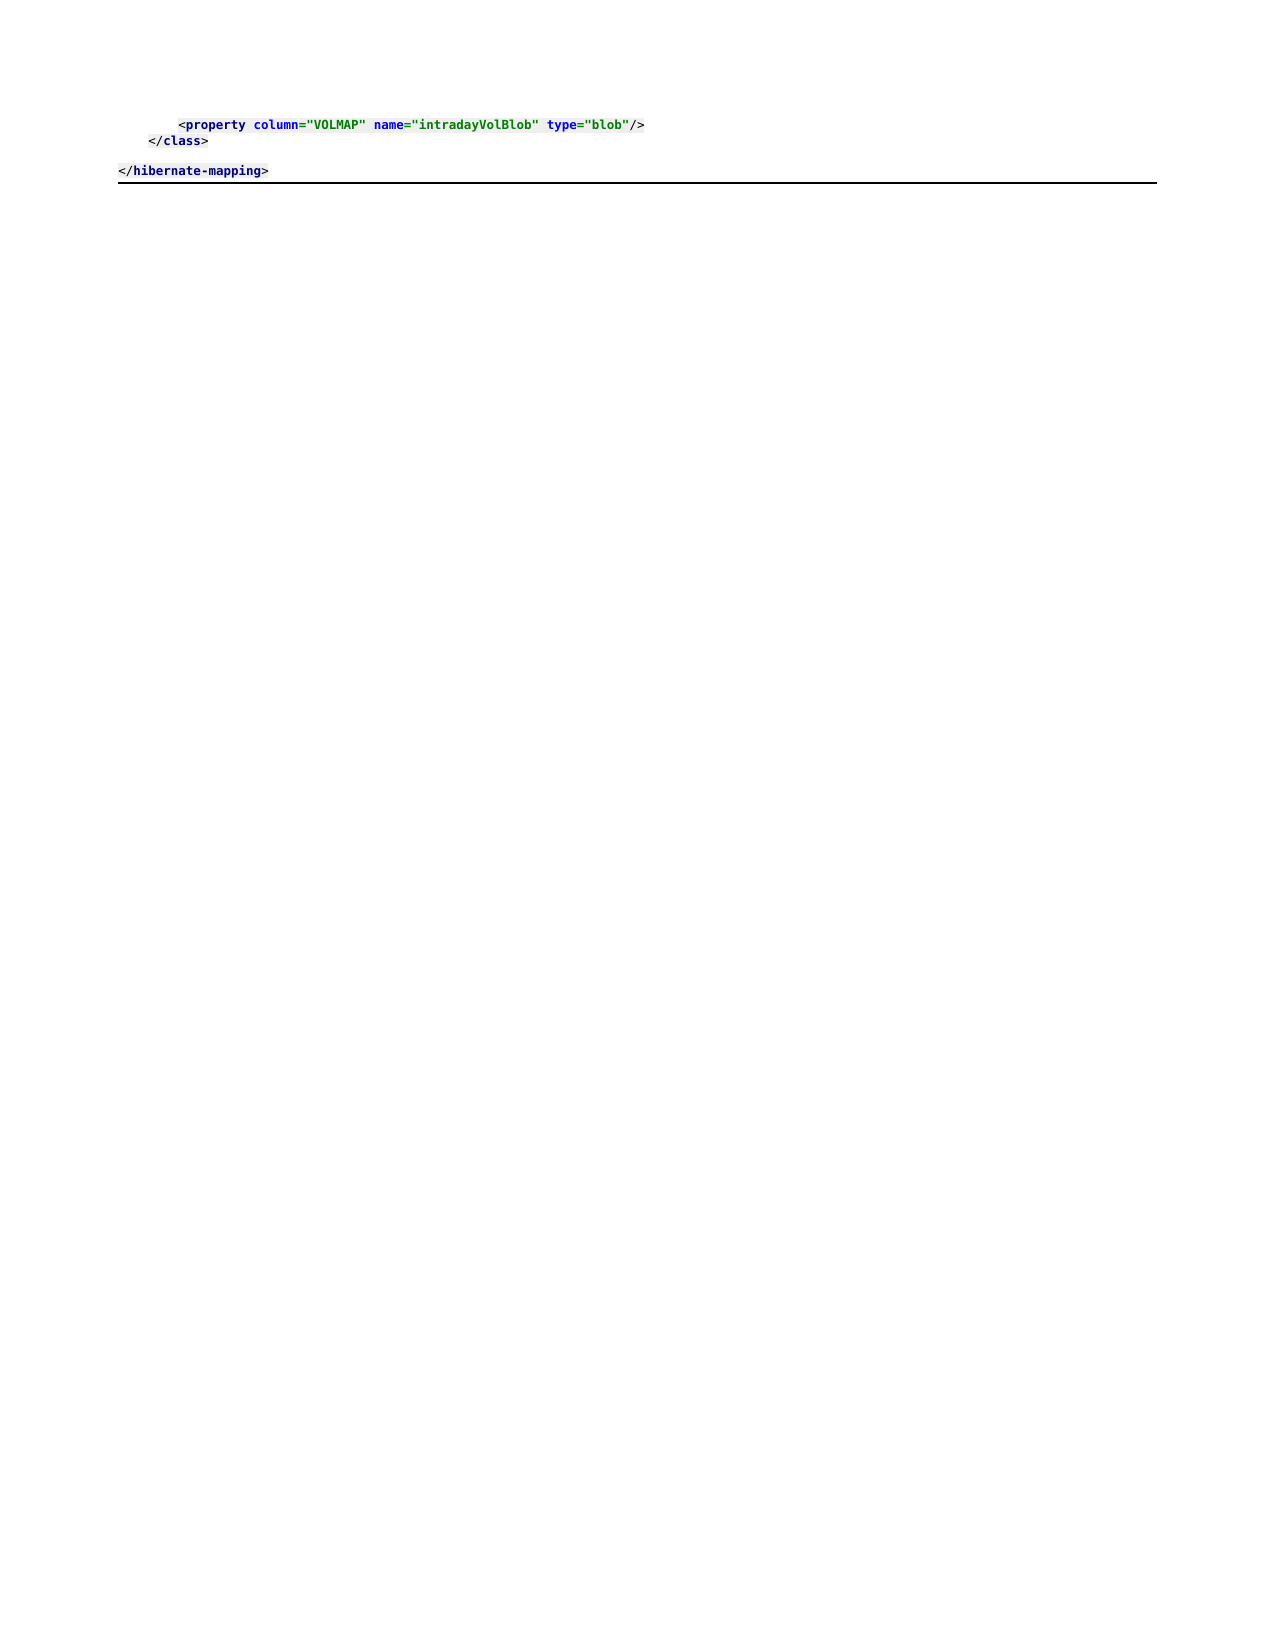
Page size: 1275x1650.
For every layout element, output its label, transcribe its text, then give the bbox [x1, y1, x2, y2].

text </hibernate-mapping> [118, 163, 1157, 182]
text <property column="VOLMAP" name="intradayVolBlob" type="blob"/> [118, 118, 1157, 133]
text </class> [118, 133, 1157, 149]
